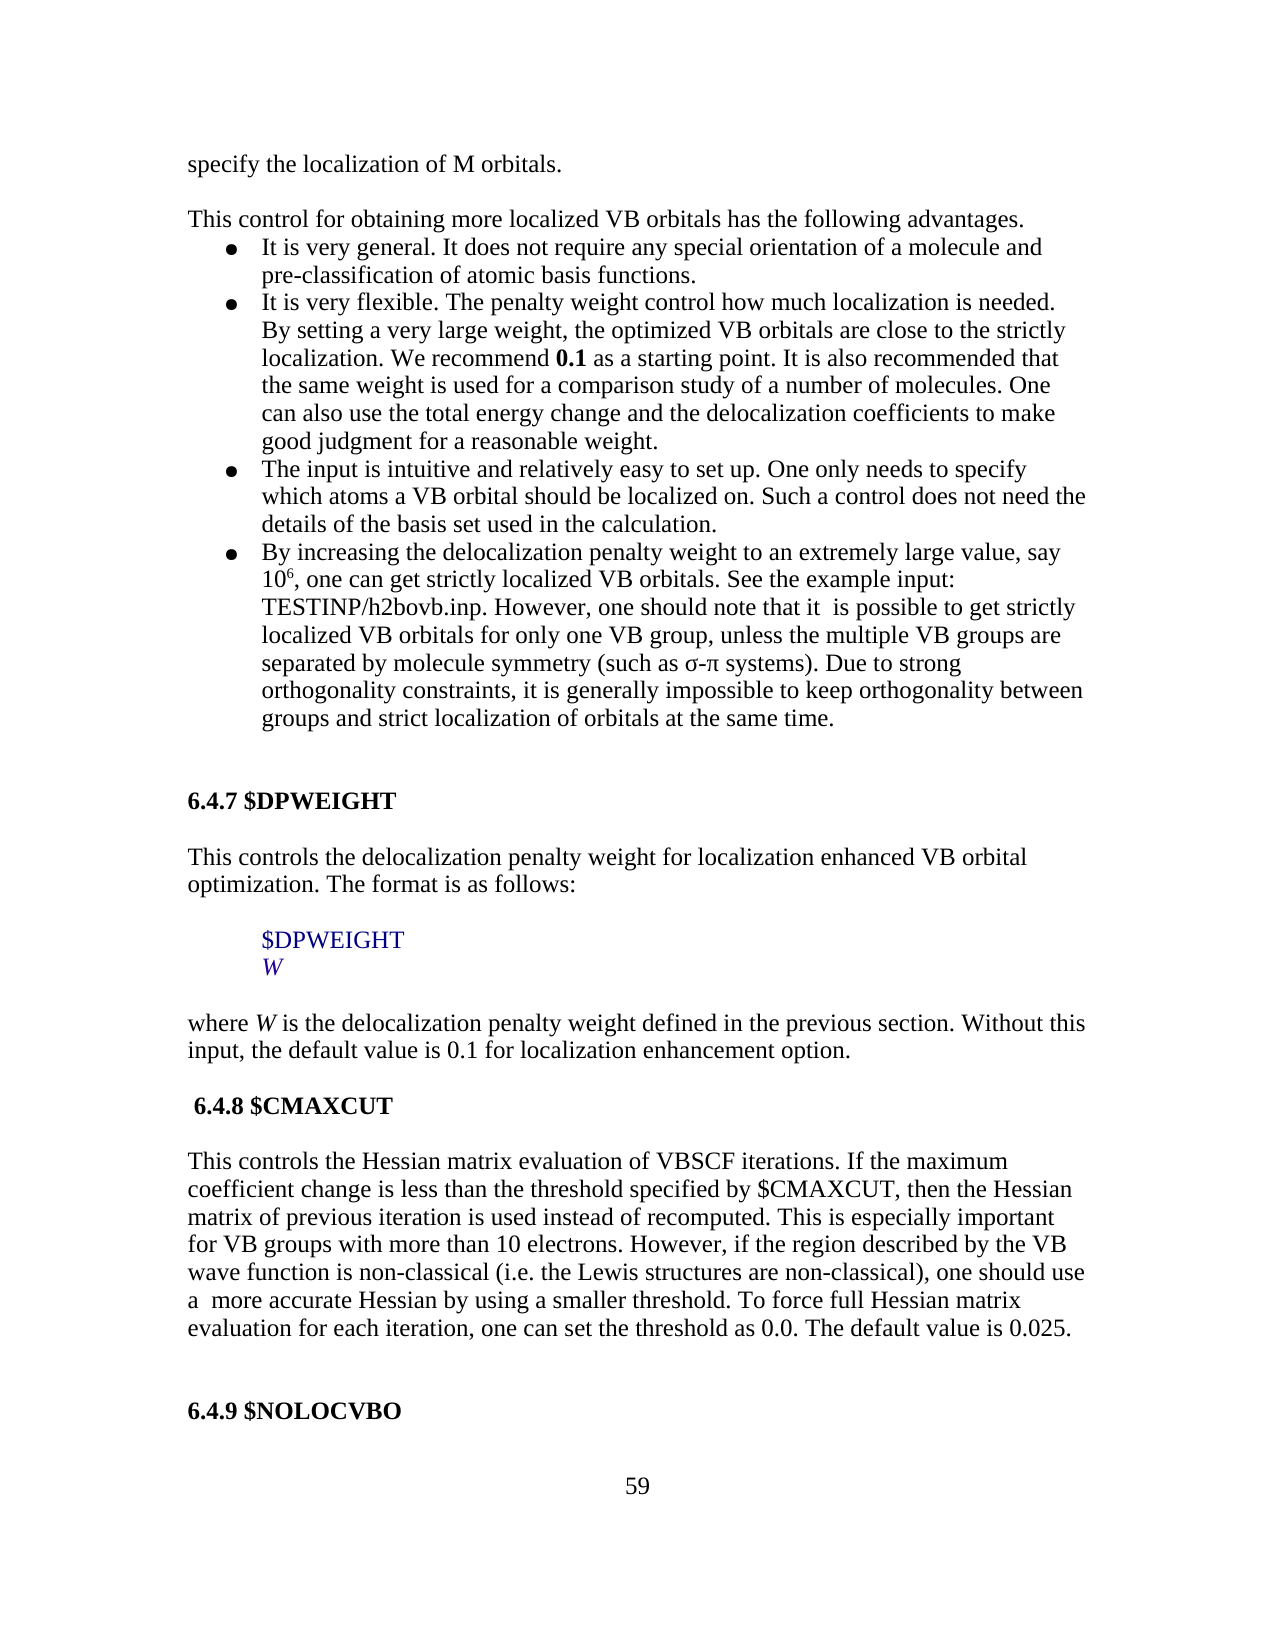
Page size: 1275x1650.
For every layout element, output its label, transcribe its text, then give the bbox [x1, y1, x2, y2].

list By increasing the delocalization penalty weight to an extremely large value, say 106, one can get strictly localized VB orbitals. See the example input: TESTINP/h2bovb.inp. However, one should note that it is possible to get strictly localized VB orbitals for only one VB group, unless the multiple VB groups are separated by molecule symmetry (such as σ-π systems). Due to strong orthogonality constraints, it is generally impossible to keep orthogonality between groups and strict localization of orbitals at the same time. [224, 538, 1087, 732]
text This controls the Hessian matrix evaluation of VBSCF iterations. If the maximum coefficient change is less than the threshold specified by $CMAXCUT, then the Hessian matrix of previous iteration is used instead of recomputed. This is especially important for VB groups with more than 10 electrons. However, if the region described by the VB wave function is non-classical (i.e. the Lewis structures are non-classical), one should use a more accurate Hessian by using a smaller threshold. To force full Hessian matrix evaluation for each iteration, one can set the threshold as 0.0. The default value is 0.025. [187, 1147, 1087, 1341]
text where W is the delocalization penalty weight defined in the previous section. Without this input, the default value is 0.1 for localization enhancement option. [187, 1009, 1087, 1064]
text 6.4.7 $DPWEIGHT [187, 787, 1087, 815]
text This controls the delocalization penalty weight for localization enhanced VB orbital optimization. The format is as follows: [187, 843, 1087, 898]
list It is very flexible. The penalty weight control how much localization is needed. By setting a very large weight, the optimized VB orbitals are close to the strictly localization. We recommend 0.1 as a starting point. It is also recommended that the same weight is used for a comparison study of a number of molecules. One can also use the total energy change and the delocalization coefficients to make good judgment for a reasonable weight. [224, 288, 1087, 455]
text 6.4.8 $CMAXCUT [187, 1092, 1087, 1120]
text $DPWEIGHT W [187, 926, 1087, 981]
text specify the localization of M orbitals. [187, 150, 1087, 178]
list The input is intuitive and relatively easy to set up. One only needs to specify which atoms a VB orbital should be localized on. Such a control does not need the details of the basis set used in the calculation. [224, 455, 1087, 538]
text This control for obtaining more localized VB orbitals has the following advantages. [187, 205, 1087, 233]
text 6.4.9 $NOLOCVBO [187, 1397, 1087, 1424]
list It is very general. It does not require any special orientation of a molecule and pre-classification of atomic basis functions. [224, 233, 1087, 288]
